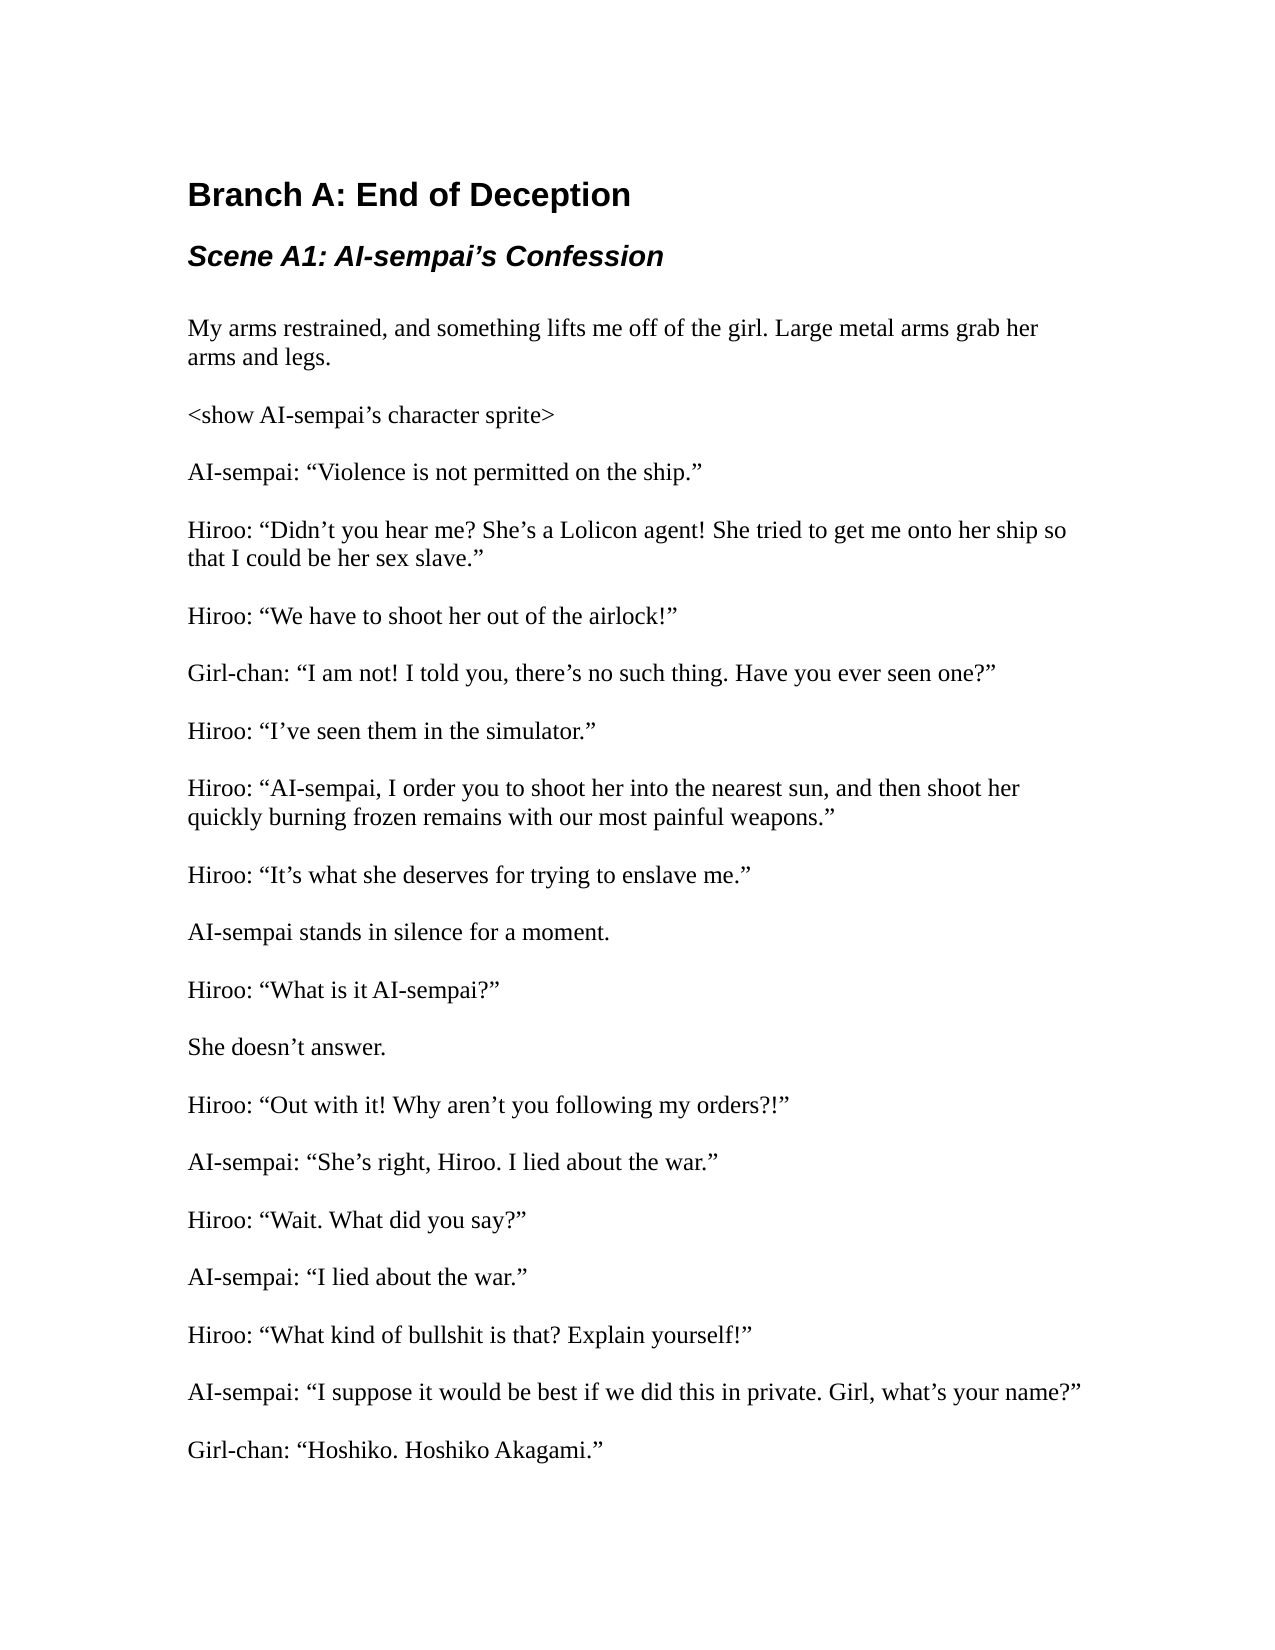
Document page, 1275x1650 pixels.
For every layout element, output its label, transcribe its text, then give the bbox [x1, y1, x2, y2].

text AI-sempai: “I suppose it would be best if we did this in private. Girl, what’s your name?” [187, 1377, 1087, 1406]
text Girl-chan: “Hoshiko. Hoshiko Akagami.” [187, 1435, 1087, 1463]
text Hiroo: “What is it AI-sempai?” [187, 975, 1087, 1003]
text AI-sempai: “She’s right, Hiroo. I lied about the war.” [187, 1147, 1087, 1176]
text Hiroo: “AI-sempai, I order you to shoot her into the nearest sun, and then shoot her quickly burning frozen remains with our most painful weapons.” [187, 773, 1087, 831]
text AI-sempai stands in silence for a moment. [187, 917, 1087, 946]
text She doesn’t answer. [187, 1032, 1087, 1061]
subtitle Branch A: End of Deception [187, 175, 1087, 214]
text Hiroo: “We have to shoot her out of the airlock!” [187, 601, 1087, 630]
text Hiroo: “It’s what she deserves for trying to enslave me.” [187, 860, 1087, 888]
subtitle Scene A1: AI-sempai’s Confession [187, 239, 1087, 272]
text Hiroo: “Wait. What did you say?” [187, 1205, 1087, 1233]
text My arms restrained, and something lifts me off of the girl. Large metal arms grab her arms and legs. [187, 313, 1087, 371]
text <show AI-sempai’s character sprite> [187, 400, 1087, 428]
text Hiroo: “I’ve seen them in the simulator.” [187, 716, 1087, 745]
text Girl-chan: “I am not! I told you, there’s no such thing. Have you ever seen one?” [187, 658, 1087, 687]
text Hiroo: “Didn’t you hear me? She’s a Lolicon agent! She tried to get me onto her ship so that I could be her sex slave.” [187, 515, 1087, 572]
text Hiroo: “What kind of bullshit is that? Explain yourself!” [187, 1320, 1087, 1348]
text AI-sempai: “I lied about the war.” [187, 1262, 1087, 1291]
text Hiroo: “Out with it! Why aren’t you following my orders?!” [187, 1090, 1087, 1118]
text AI-sempai: “Violence is not permitted on the ship.” [187, 457, 1087, 486]
